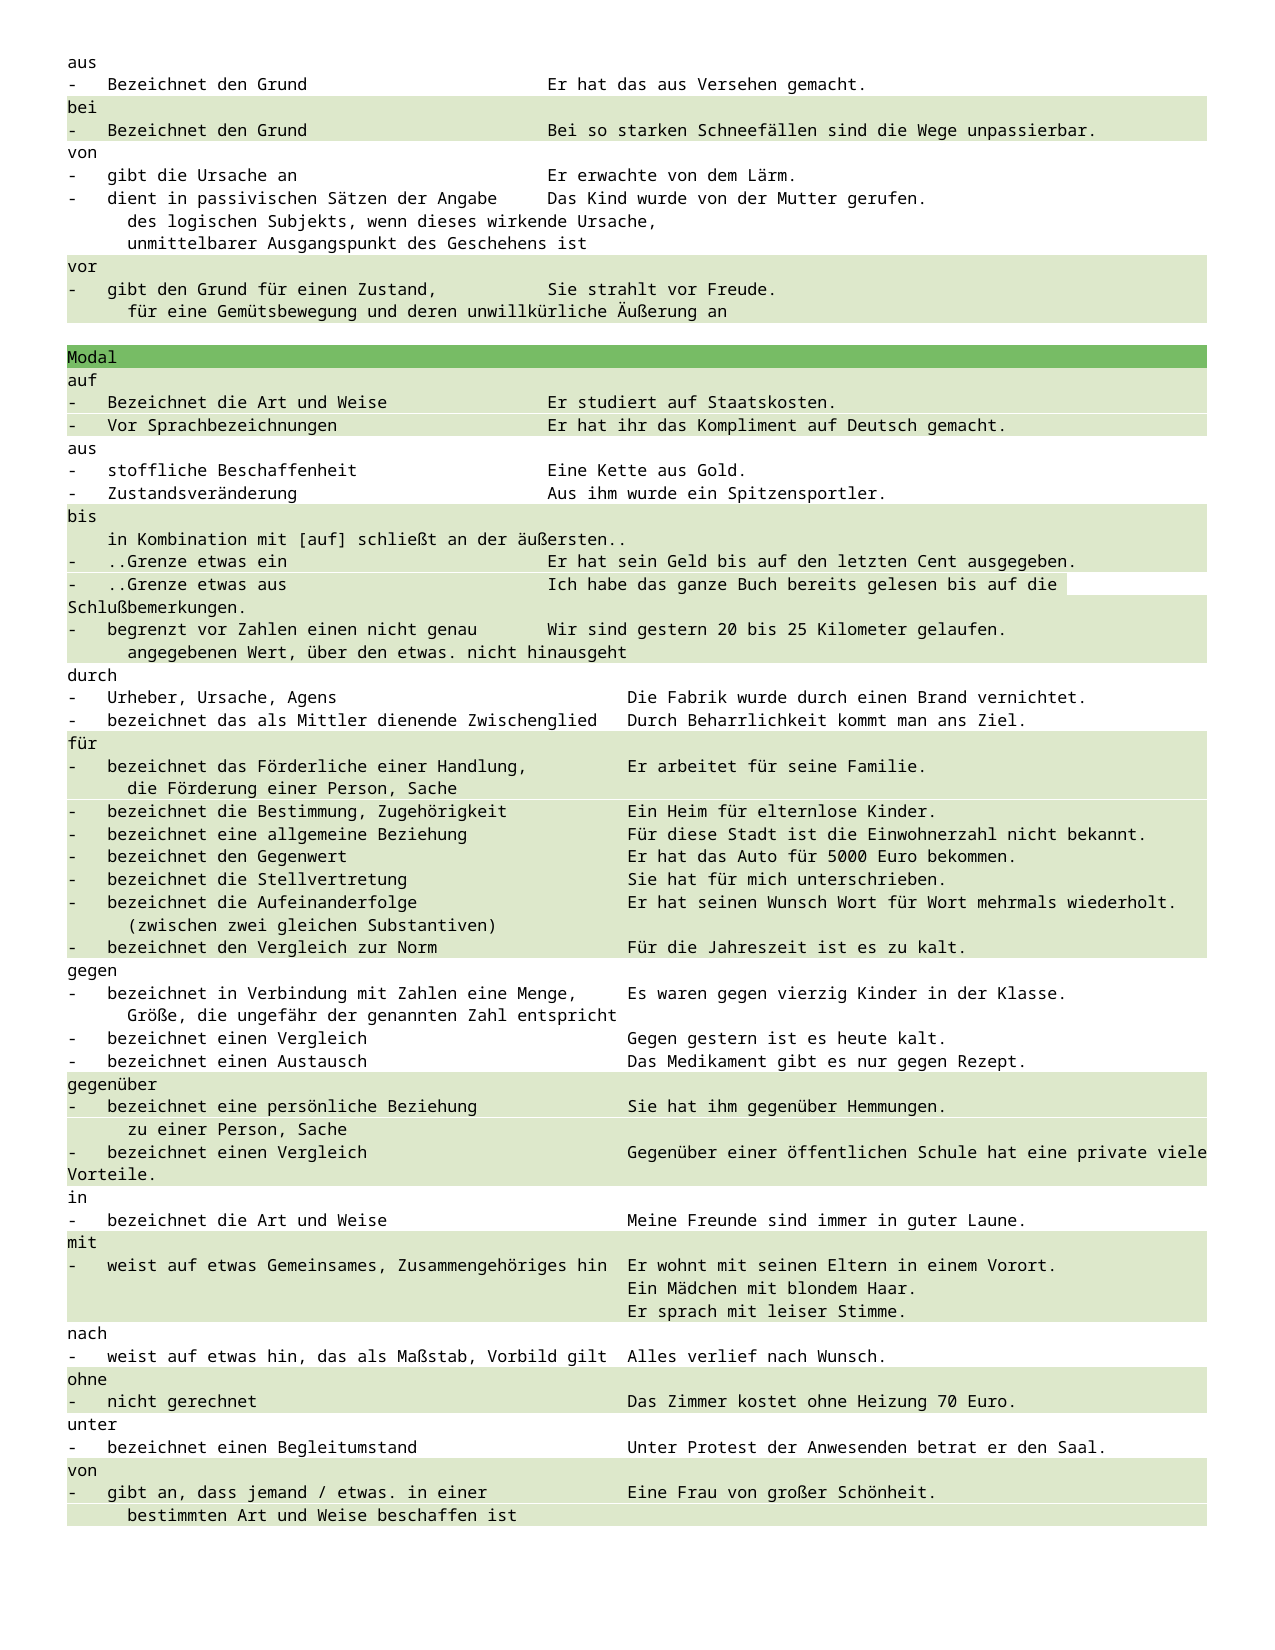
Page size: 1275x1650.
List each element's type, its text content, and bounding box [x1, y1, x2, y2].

text nach [67, 1322, 1214, 1344]
text Er sprach mit leiser Stimme. [67, 1299, 1214, 1322]
text - bezeichnet den Vergleich zur Norm Für die Jahreszeit ist es zu kalt. [67, 936, 1214, 958]
text von [67, 141, 1214, 164]
text ohne [67, 1367, 1214, 1390]
text - bezeichnet einen Begleitumstand Unter Protest der Anwesenden betrat er den Saal. [67, 1435, 1214, 1458]
text - bezeichnet den Gegenwert Er hat das Auto für 5000 Euro bekommen. [67, 845, 1214, 868]
text unter [67, 1413, 1214, 1435]
text - bezeichnet das als Mittler dienende Zwischenglied Durch Beharrlichkeit kommt man ans Ziel. [67, 709, 1214, 731]
text die Förderung einer Person, Sache [67, 777, 1214, 799]
text für [67, 731, 1214, 754]
text - Bezeichnet den Grund Bei so starken Schneefällen sind die Wege unpassierbar. [67, 118, 1214, 141]
text Ein Mädchen mit blondem Haar. [67, 1276, 1214, 1299]
text - bezeichnet in Verbindung mit Zahlen eine Menge, Es waren gegen vierzig Kinder in der Klasse. [67, 981, 1214, 1004]
text - Vor Sprachbezeichnungen Er hat ihr das Kompliment auf Deutsch gemacht. [67, 413, 1214, 436]
text durch [67, 663, 1214, 686]
text für eine Gemütsbewegung und deren unwillkürliche Äußerung an [67, 300, 1214, 323]
text in Kombination mit [auf] schließt an der äußersten.. [67, 527, 1214, 550]
text - bezeichnet die Art und Weise Meine Freunde sind immer in guter Laune. [67, 1208, 1214, 1231]
text - gibt an, dass jemand / etwas. in einer Eine Frau von großer Schönheit. [67, 1481, 1214, 1503]
text - bezeichnet die Bestimmung, Zugehörigkeit Ein Heim für elternlose Kinder. [67, 799, 1214, 822]
text gegen [67, 958, 1214, 981]
text bestimmten Art und Weise beschaffen ist [67, 1503, 1214, 1526]
text des logischen Subjekts, wenn dieses wirkende Ursache, [67, 209, 1214, 232]
text - bezeichnet eine allgemeine Beziehung Für diese Stadt ist die Einwohnerzahl nicht bekannt. [67, 822, 1214, 845]
text - bezeichnet eine persönliche Beziehung Sie hat ihm gegenüber Hemmungen. [67, 1095, 1214, 1117]
text - ..Grenze etwas ein Er hat sein Geld bis auf den letzten Cent ausgegeben. [67, 550, 1214, 572]
text mit [67, 1231, 1214, 1254]
text - bezeichnet das Förderliche einer Handlung, Er arbeitet für seine Familie. [67, 754, 1214, 777]
text Größe, die ungefähr der genannten Zahl entspricht [67, 1004, 1214, 1027]
text - bezeichnet die Stellvertretung Sie hat für mich unterschrieben. [67, 868, 1214, 890]
text (zwischen zwei gleichen Substantiven) [67, 913, 1214, 936]
text - bezeichnet einen Vergleich Gegen gestern ist es heute kalt. [67, 1027, 1214, 1049]
text - gibt die Ursache an Er erwachte von dem Lärm. [67, 164, 1214, 186]
text auf [67, 368, 1214, 391]
text - bezeichnet die Aufeinanderfolge Er hat seinen Wunsch Wort für Wort mehrmals wiederholt. [67, 890, 1214, 913]
text zu einer Person, Sache [67, 1117, 1214, 1140]
text aus [67, 436, 1214, 459]
text - Bezeichnet die Art und Weise Er studiert auf Staatskosten. [67, 391, 1214, 413]
text gegenüber [67, 1072, 1214, 1095]
text in [67, 1186, 1214, 1208]
text - ..Grenze etwas aus Ich habe das ganze Buch bereits gelesen bis auf die Schlußbemerkungen. [67, 572, 1214, 618]
text bis [67, 504, 1214, 527]
text - weist auf etwas hin, das als Maßstab, Vorbild gilt Alles verlief nach Wunsch. [67, 1344, 1214, 1367]
text angegebenen Wert, über den etwas. nicht hinausgeht [67, 641, 1214, 663]
text - stoffliche Beschaffenheit Eine Kette aus Gold. [67, 459, 1214, 482]
text - bezeichnet einen Austausch Das Medikament gibt es nur gegen Rezept. [67, 1049, 1214, 1072]
text bei [67, 96, 1214, 118]
text aus [67, 50, 1214, 73]
text - begrenzt vor Zahlen einen nicht genau Wir sind gestern 20 bis 25 Kilometer gelaufen. [67, 618, 1214, 641]
text - Zustandsveränderung Aus ihm wurde ein Spitzensportler. [67, 482, 1214, 504]
text vor [67, 254, 1214, 277]
text - Urheber, Ursache, Agens Die Fabrik wurde durch einen Brand vernichtet. [67, 686, 1214, 709]
text - Bezeichnet den Grund Er hat das aus Versehen gemacht. [67, 73, 1214, 96]
text von [67, 1458, 1214, 1481]
text - weist auf etwas Gemeinsames, Zusammengehöriges hin Er wohnt mit seinen Eltern in einem Vorort. [67, 1254, 1214, 1276]
text - gibt den Grund für einen Zustand, Sie strahlt vor Freude. [67, 277, 1214, 300]
text - dient in passivischen Sätzen der Angabe Das Kind wurde von der Mutter gerufen. [67, 186, 1214, 209]
text - bezeichnet einen Vergleich Gegenüber einer öffentlichen Schule hat eine private viele Vorteile. [67, 1140, 1214, 1186]
text Modal [67, 345, 1214, 368]
text - nicht gerechnet Das Zimmer kostet ohne Heizung 70 Euro. [67, 1390, 1214, 1413]
text unmittelbarer Ausgangspunkt des Geschehens ist [67, 232, 1214, 254]
